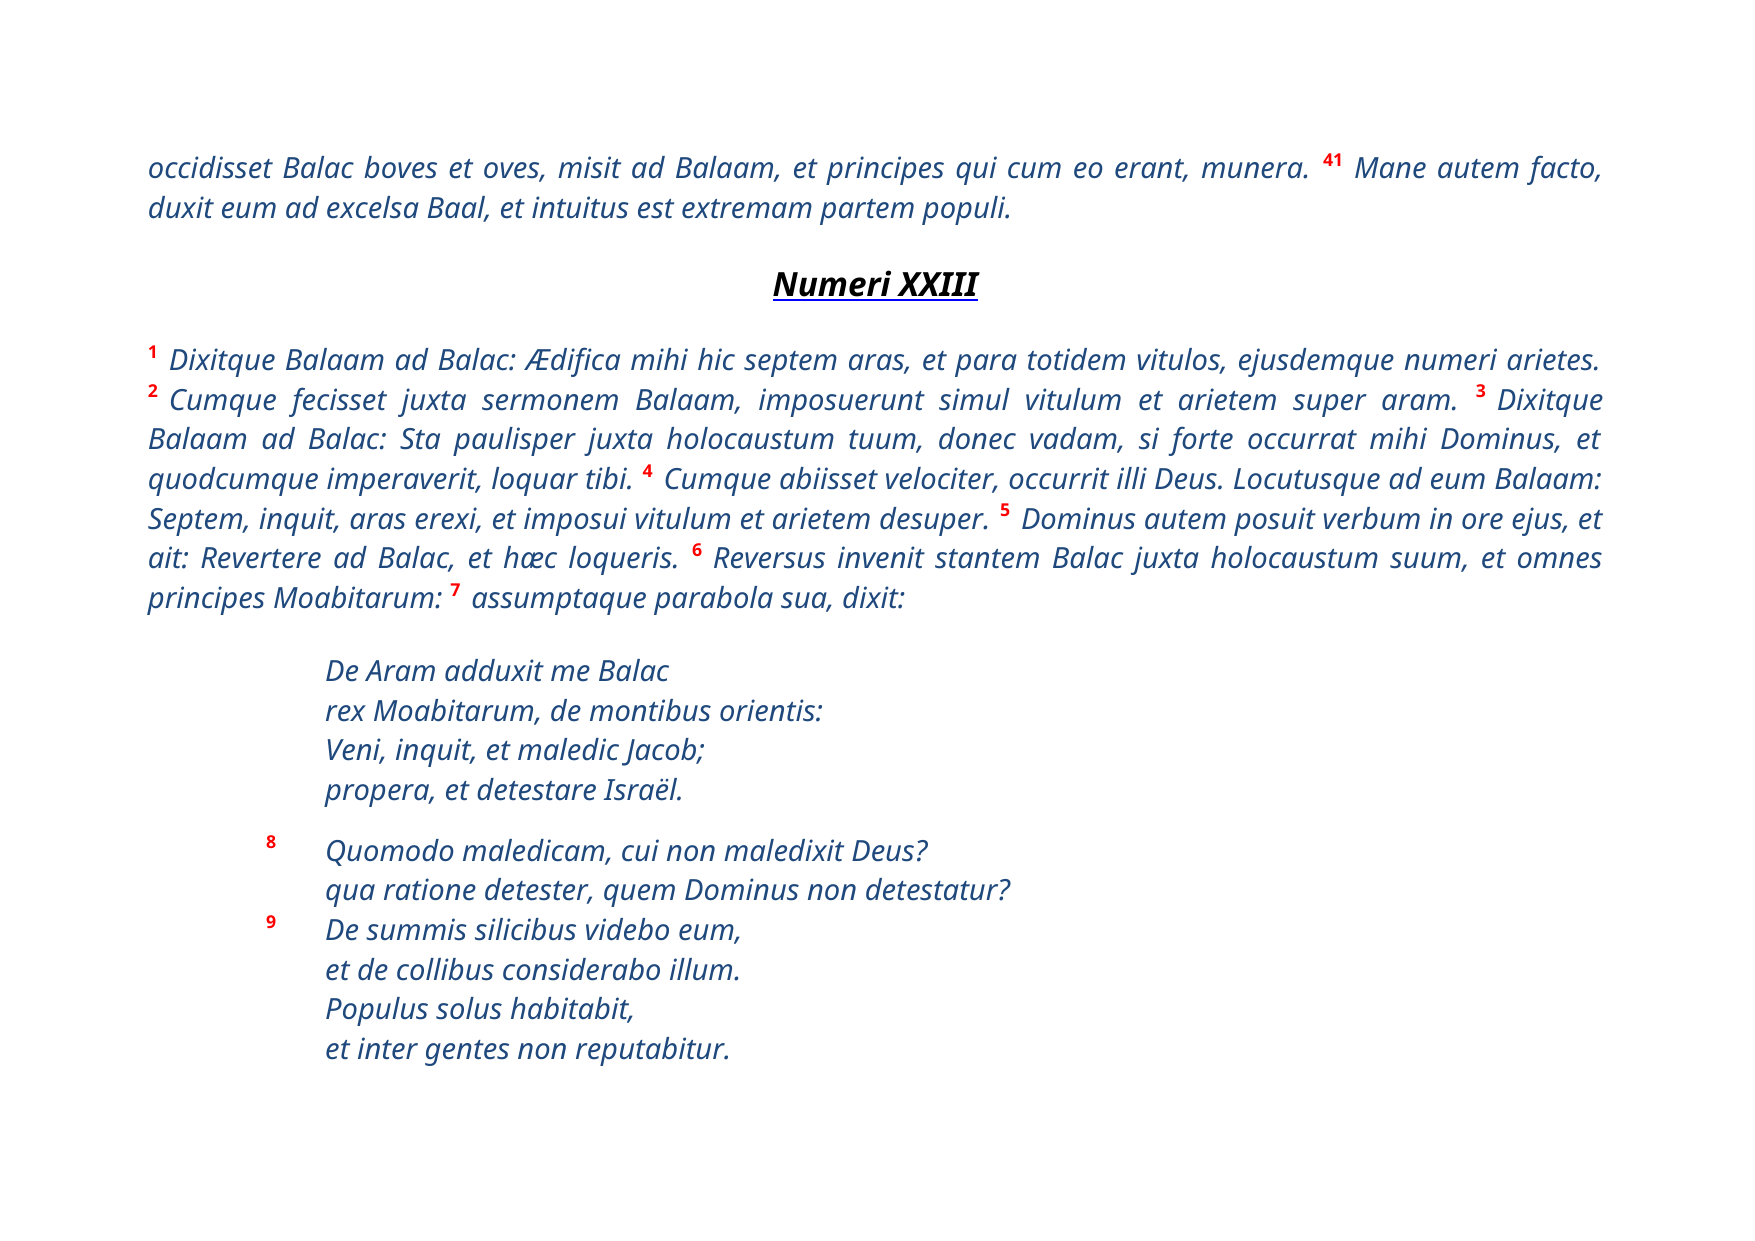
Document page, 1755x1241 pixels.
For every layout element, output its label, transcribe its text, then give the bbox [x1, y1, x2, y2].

text De Aram adduxit me Balac rex Moabitarum, de montibus orientis: Veni, inquit, et maledic Jacob; propera, et detestare Israël. [266, 650, 1488, 809]
text 1 Dixitque Balaam ad Balac: Ædifica mihi hic septem aras, et para totidem vitulos, ejusdemque numeri arietes. 2 Cumque fecisset juxta sermonem Balaam, imposuerunt simul vitulum et arietem super aram. 3 Dixitque Balaam ad Balac: Sta paulisper juxta holocaustum tuum, donec vadam, si forte occurrat mihi Dominus, et quodcumque imperaverit, loquar tibi. 4 Cumque abiisset velociter, occurrit illi Deus. Locutusque ad eum Balaam: Septem, inquit, aras erexi, et imposui vitulum et arietem desuper. 5 Dominus autem posuit verbum in ore ejus, et ait: Revertere ad Balac, et hæc loqueris. 6 Reversus invenit stantem Balac juxta holocaustum suum, et omnes principes Moabitarum: 7 assumptaque parabola sua, dixit: [148, 339, 1606, 617]
text 9 De summis silicibus videbo eum, et de collibus considerabo illum. Populus solus habitabit, et inter gentes non reputabitur. [266, 909, 1488, 1068]
text 8 Quomodo maledicam, cui non maledixit Deus? qua ratione detester, quem Dominus non detestatur? [266, 830, 1488, 909]
text occidisset Balac boves et oves, misit ad Balaam, et principes qui cum eo erant, munera. 41 Mane autem facto, duxit eum ad excelsa Baal, et intuitus est extremam partem populi. [148, 148, 1606, 227]
text Numeri XXIII [148, 260, 1606, 306]
